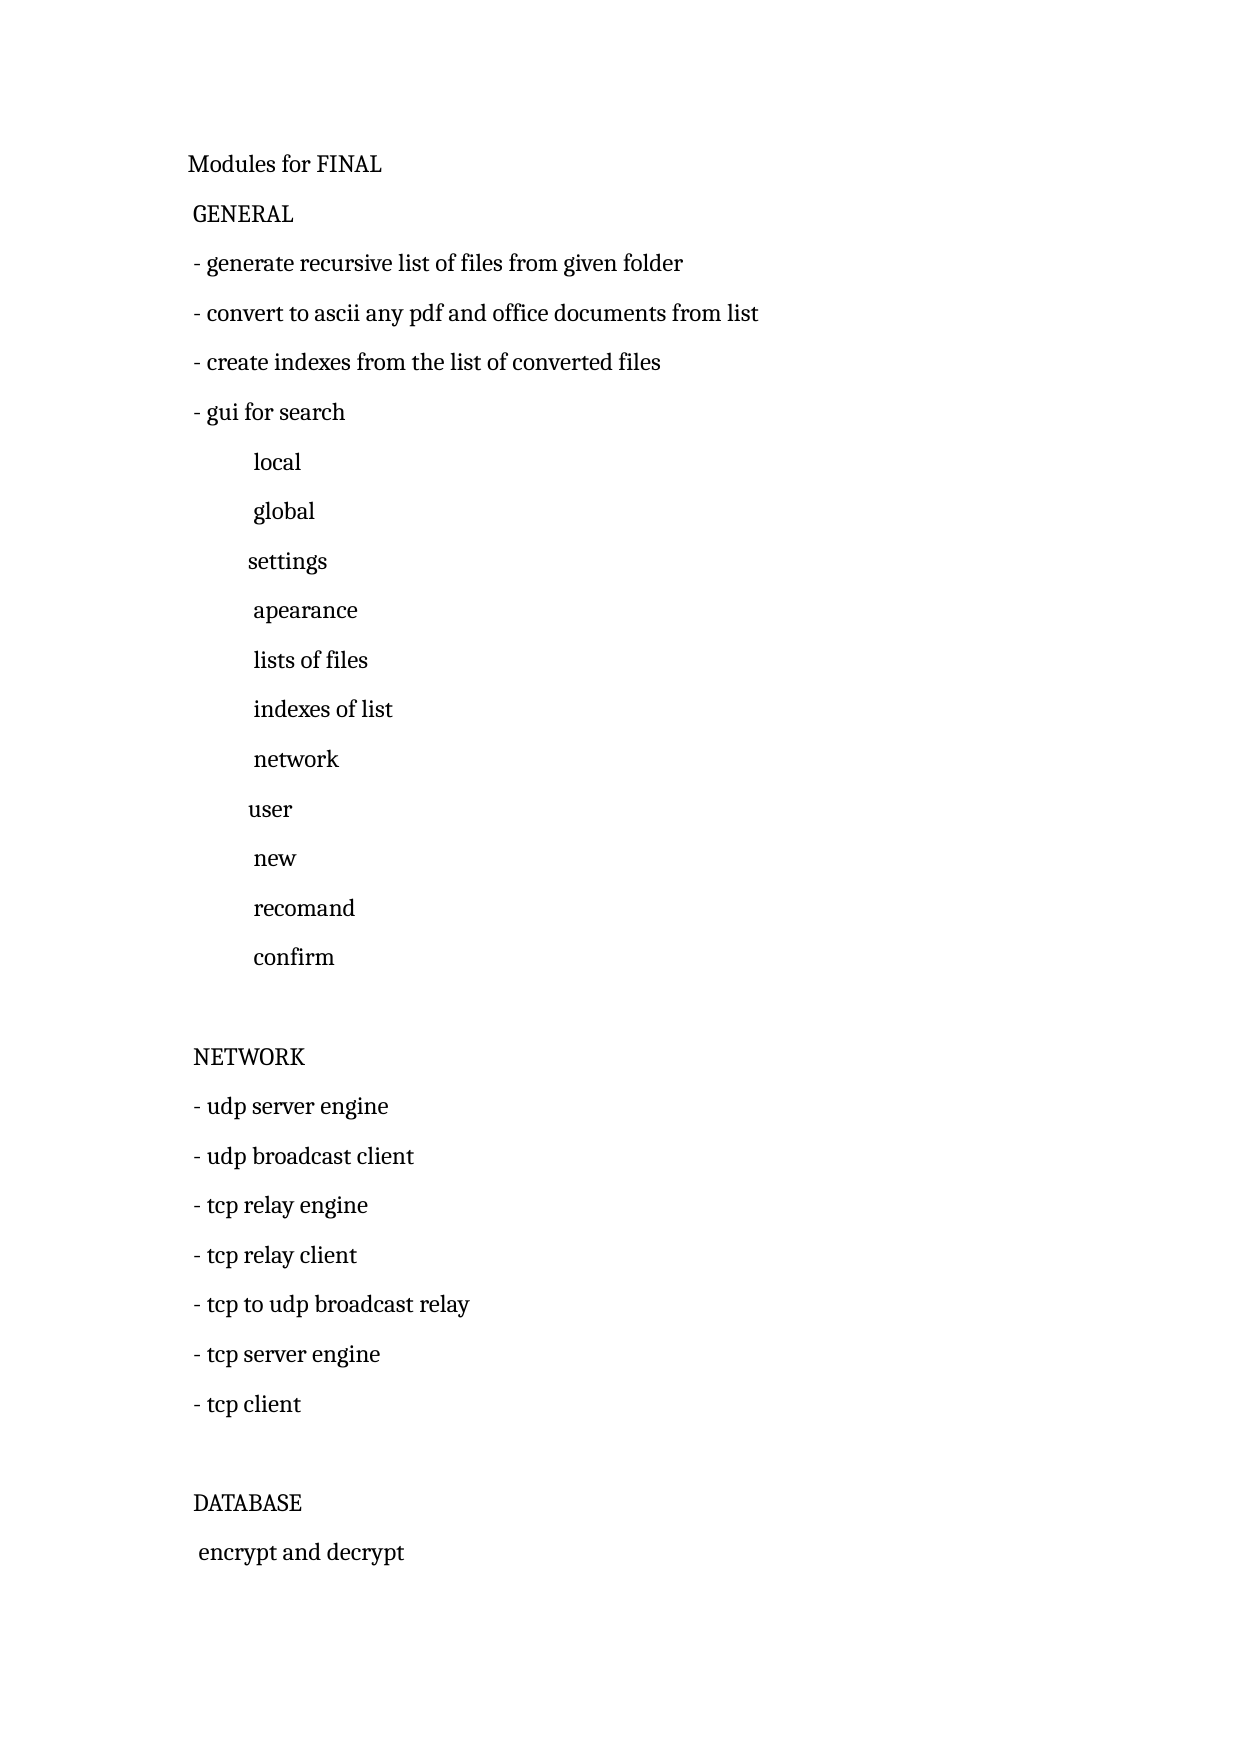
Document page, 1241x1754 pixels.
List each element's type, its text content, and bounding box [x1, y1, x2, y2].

text GENERAL [187, 199, 1053, 228]
text Modules for FINAL [187, 150, 1053, 179]
text - convert to ascii any pdf and office documents from list [187, 299, 1053, 327]
text apearance [187, 596, 1053, 625]
text - tcp relay client [187, 1241, 1053, 1269]
text settings [187, 547, 1053, 575]
text new [187, 844, 1053, 873]
text network [187, 745, 1053, 774]
text DATABASE [187, 1489, 1053, 1517]
text user [187, 794, 1053, 823]
text - tcp to udp broadcast relay [187, 1290, 1053, 1319]
text encrypt and decrypt [187, 1538, 1053, 1567]
text - create indexes from the list of converted files [187, 348, 1053, 377]
text NETWORK [187, 1042, 1053, 1071]
text - udp broadcast client [187, 1142, 1053, 1170]
text lists of files [187, 646, 1053, 674]
text - tcp client [187, 1389, 1053, 1418]
text confirm [187, 943, 1053, 972]
text - tcp server engine [187, 1340, 1053, 1369]
text recomand [187, 894, 1053, 922]
text local [187, 447, 1053, 476]
text - tcp relay engine [187, 1191, 1053, 1220]
text - udp server engine [187, 1092, 1053, 1121]
text indexes of list [187, 695, 1053, 724]
text - gui for search [187, 398, 1053, 427]
text - generate recursive list of files from given folder [187, 249, 1053, 278]
text global [187, 497, 1053, 526]
